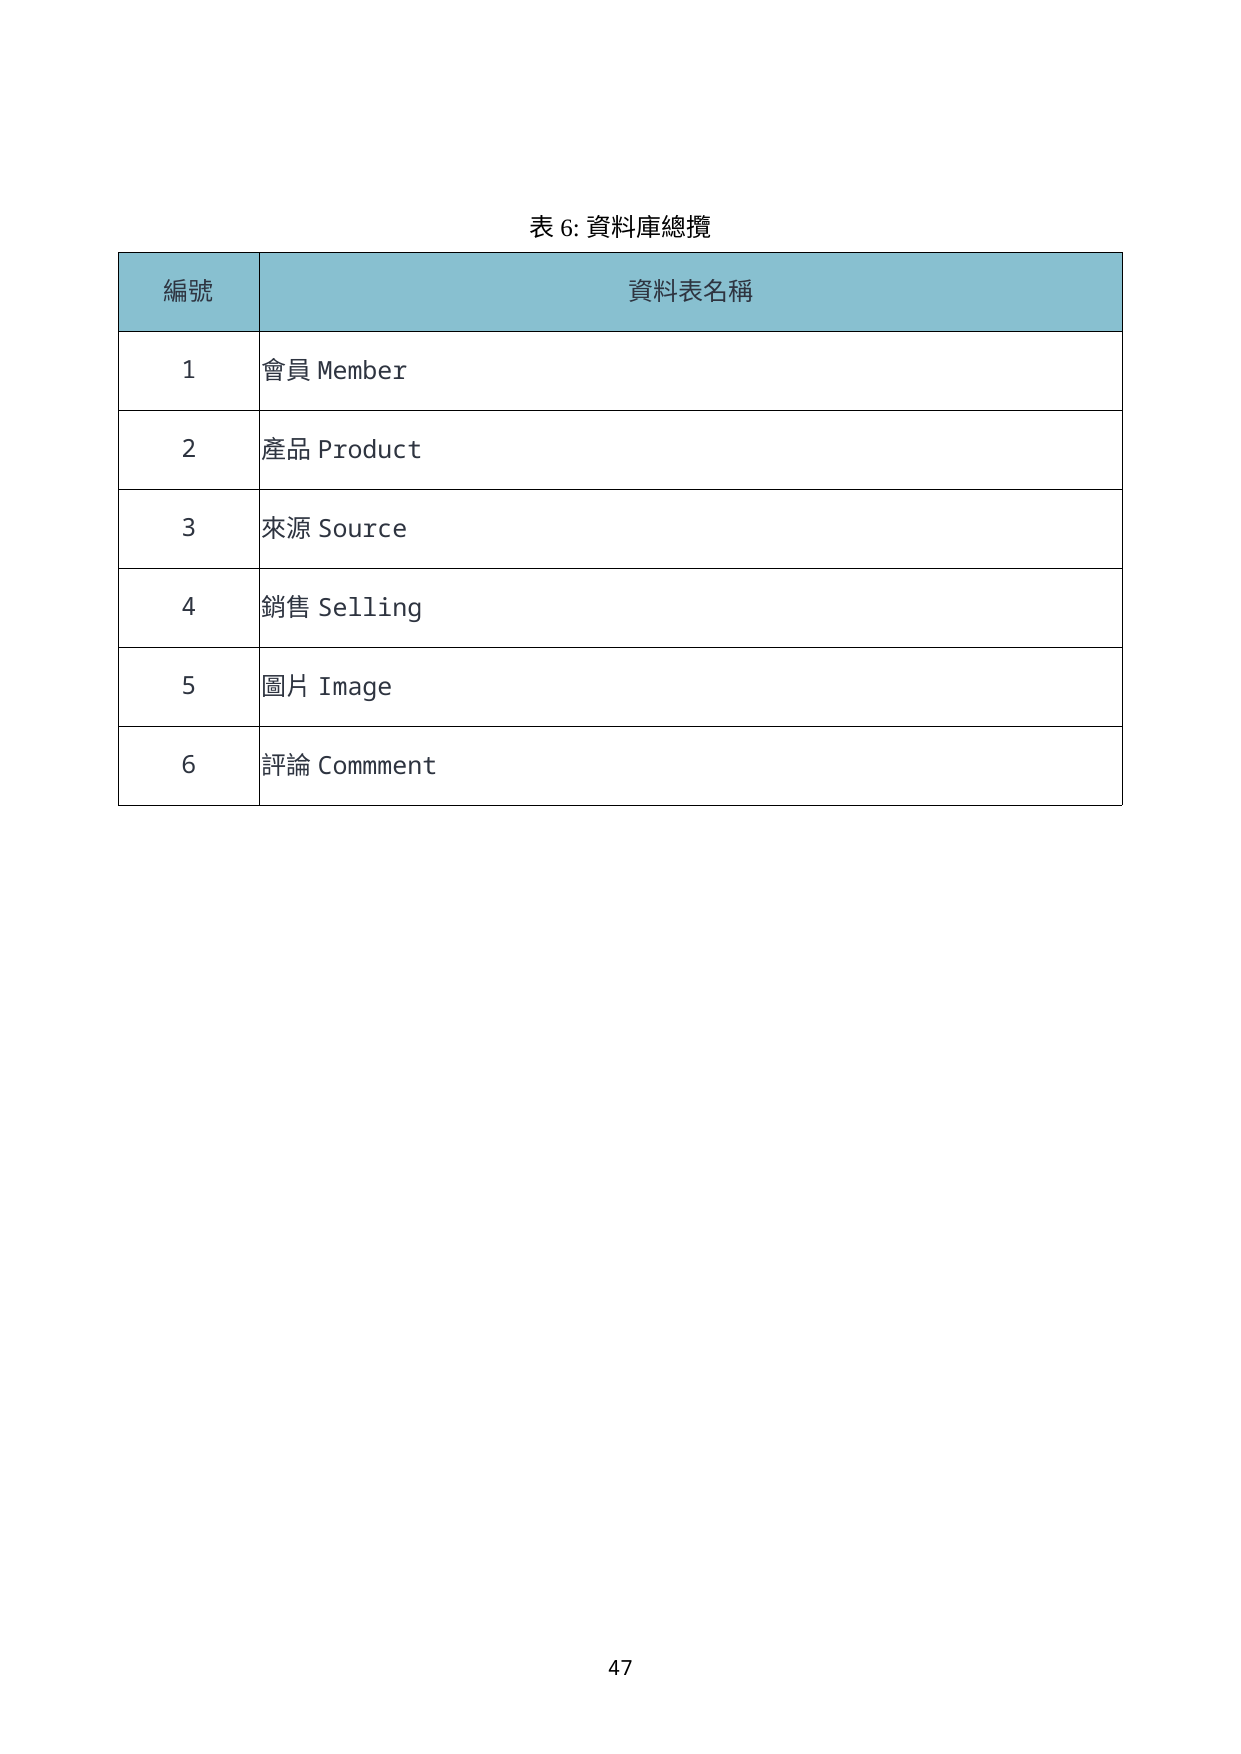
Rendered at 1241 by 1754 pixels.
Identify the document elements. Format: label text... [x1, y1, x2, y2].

table_cell 6 [119, 727, 259, 805]
table_cell 產品 Product [260, 411, 1122, 489]
table_cell 1 [119, 332, 259, 410]
table_header 資料表名稱 [260, 253, 1122, 331]
table_cell 4 [119, 569, 259, 647]
table_cell 圖片 Image [260, 648, 1122, 726]
table_cell 銷售 Selling [260, 569, 1122, 647]
table_cell 5 [119, 648, 259, 726]
table_cell 來源 Source [260, 490, 1122, 568]
table_cell 2 [119, 411, 259, 489]
table_cell 會員 Member [260, 332, 1122, 410]
table_cell 3 [119, 490, 259, 568]
table_header 編號 [119, 253, 259, 331]
text 表 6: 資料庫總攬 [118, 207, 1122, 243]
table_cell 評論 Commment [260, 727, 1122, 805]
